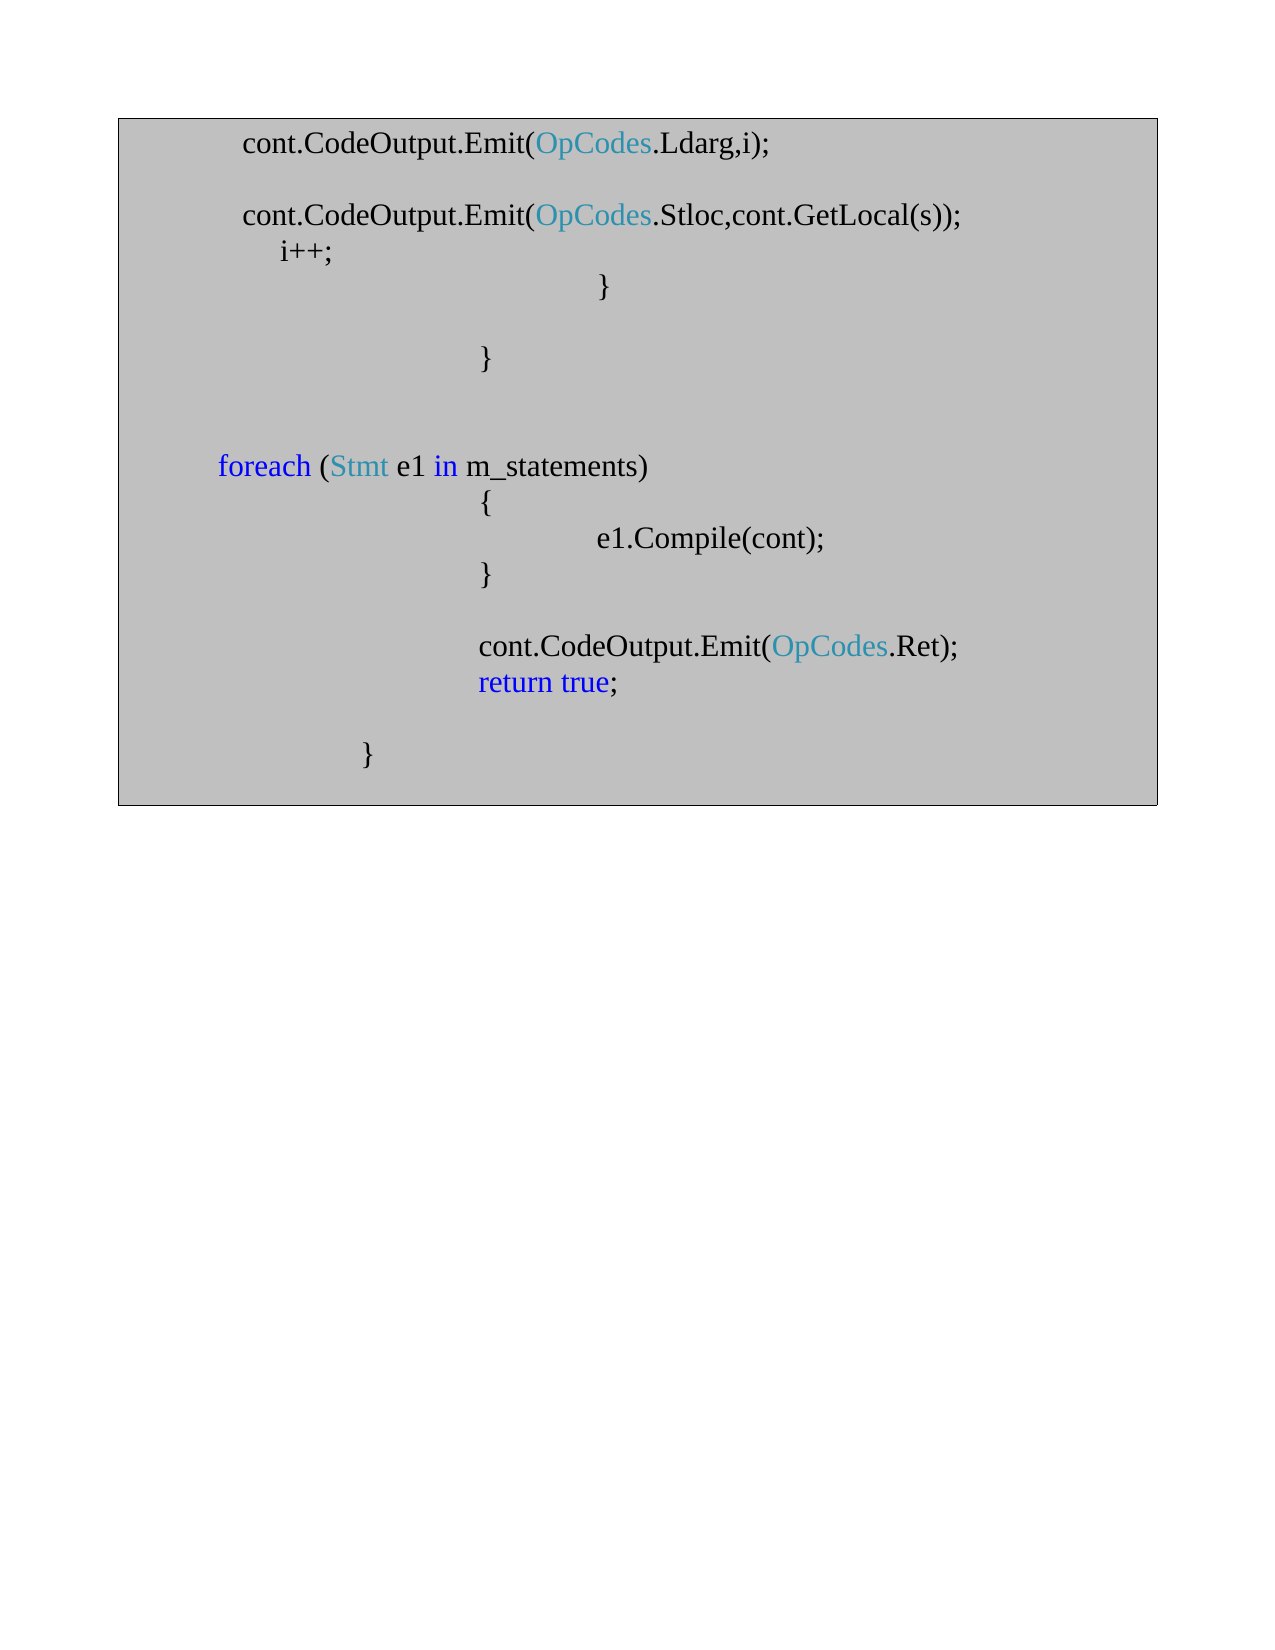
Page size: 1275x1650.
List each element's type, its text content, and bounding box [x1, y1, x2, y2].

table_header cont.CodeOutput.Emit(OpCodes.Ldarg,i); cont.CodeOutput.Emit(OpCodes.Stloc,cont.GetLocal(s)); i++; } } foreach (Stmt e1 in m_statements) { e1.Compile(cont); } cont.CodeOutput.Emit(OpCodes.Ret); return true; } [119, 119, 1157, 805]
